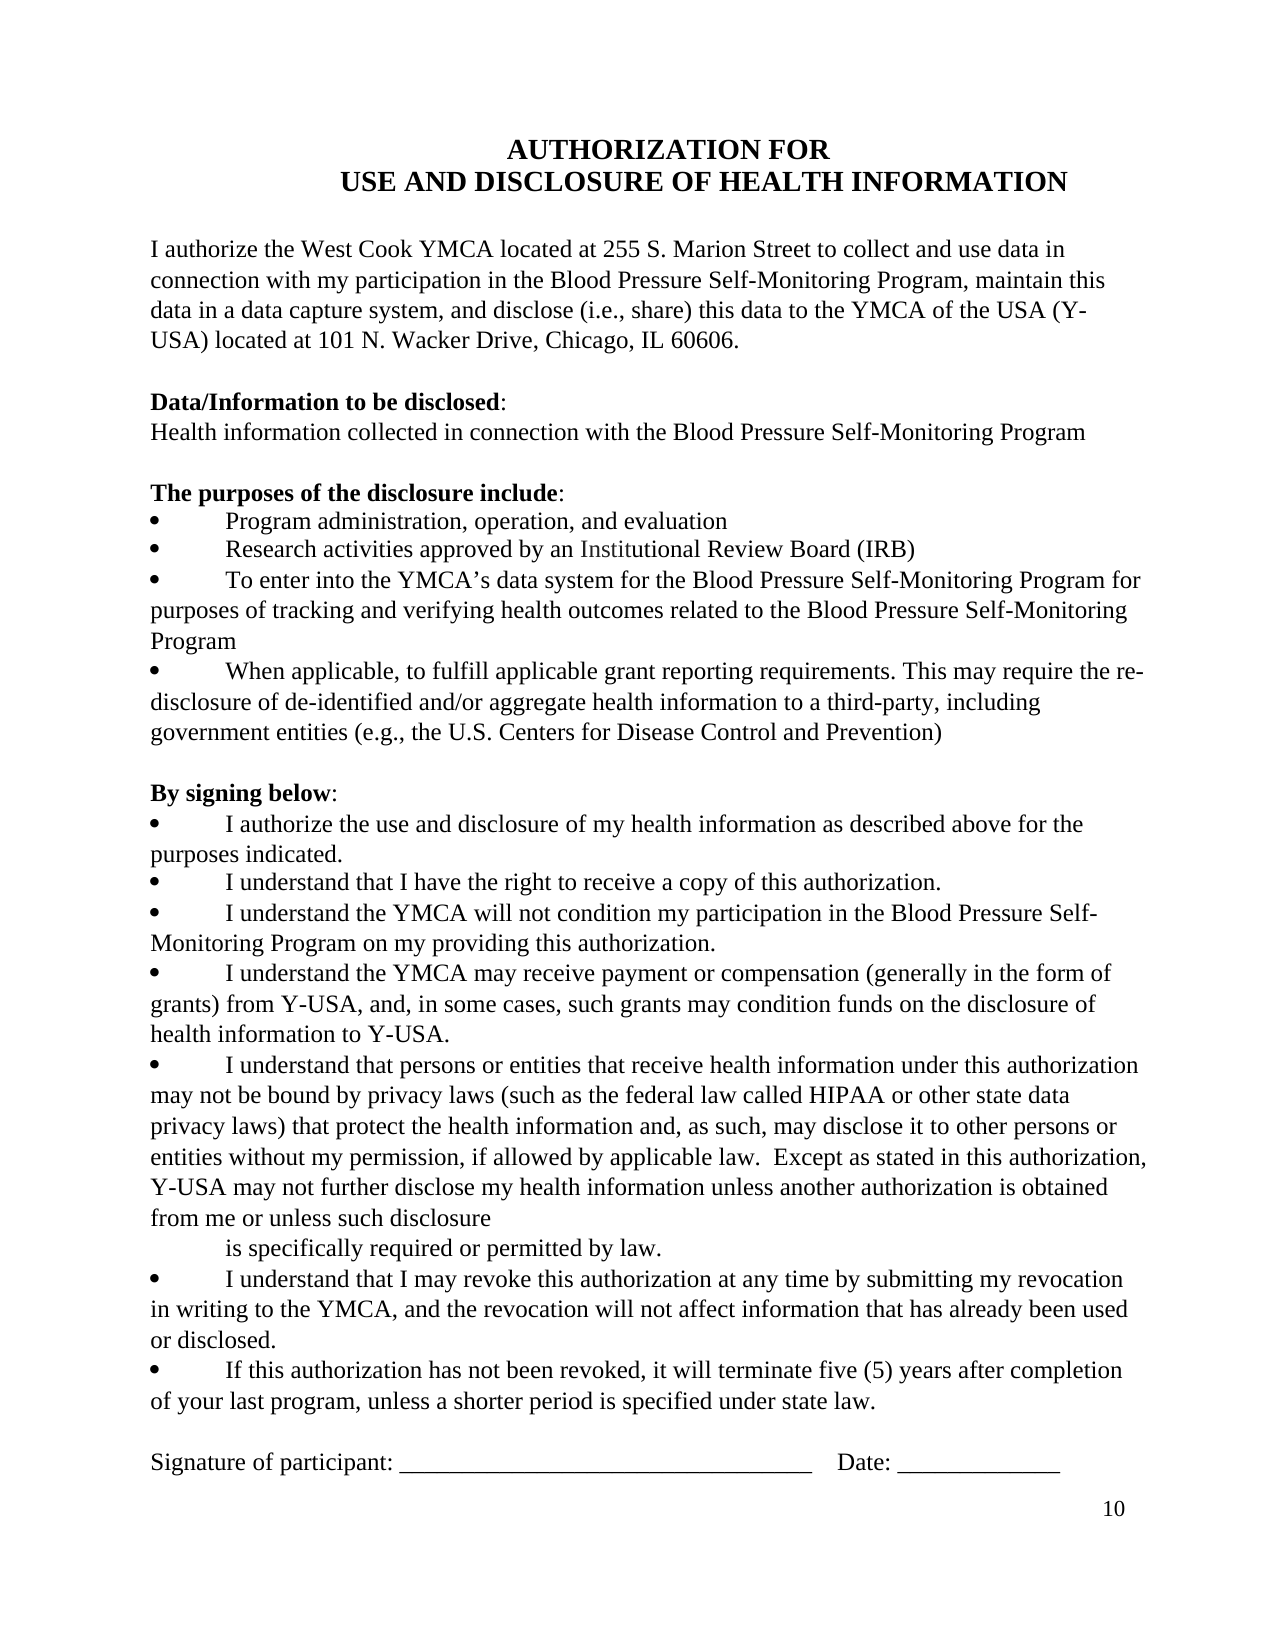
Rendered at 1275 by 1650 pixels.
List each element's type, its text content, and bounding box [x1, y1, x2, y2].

list If this authorization has not been revoked, it will terminate five (5) years after completion of your last program, unless a shorter period is specified under state law. [150, 1354, 1135, 1415]
list I understand the YMCA will not condition my participation in the Blood Pressure Self- Monitoring Program on my providing this authorization. [150, 896, 1155, 957]
list I understand that persons or entities that receive health information under this authorization may not be bound by privacy laws (such as the federal law called HIPAA or other state data privacy laws) that protect the health information and, as such, may disclose it to other persons or entities without my permission, if allowed by applicable law. Except as stated in this authorization, Y-USA may not further disclose my health information unless another authorization is obtained from me or unless such disclosure [150, 1048, 1149, 1232]
list Program administration, operation, and evaluation [150, 507, 1155, 535]
list I understand the YMCA may receive payment or compensation (generally in the form of grants) from Y-USA, and, in some cases, such grants may condition funds on the disclosure of health information to Y-USA. [150, 957, 1147, 1048]
list I understand that I have the right to receive a copy of this authorization. [150, 868, 1155, 896]
text By signing below: [150, 779, 1155, 807]
text Signature of participant: _________________________________ Date: _____________ [150, 1448, 1155, 1476]
text is specifically required or permitted by law. [225, 1234, 1155, 1262]
text I authorize the West Cook YMCA located at 255 S. Marion Street to collect and use data in connection with my participation in the Blood Pressure Self-Monitoring Program, maintain this data in a data capture system, and disclose (i.e., share) this data to the YMCA of the USA (Y- USA) located at 101 N. Wacker Drive, Chicago, IL 60606. [150, 233, 1151, 354]
text Data/Information to be disclosed: [150, 388, 1155, 415]
list To enter into the YMCA’s data system for the Blood Pressure Self-Monitoring Program for purposes of tracking and verifying health outcomes related to the Blood Pressure Self-Monitoring Program [150, 563, 1152, 654]
text The purposes of the disclosure include: [150, 479, 1155, 507]
text Health information collected in connection with the Blood Pressure Self-Monitoring Program [150, 418, 1155, 446]
list I authorize the use and disclosure of my health information as described above for the purposes indicated. [150, 807, 1127, 868]
list When applicable, to fulfill applicable grant reporting requirements. This may require the re-disclosure of de-identified and/or aggregate health information to a third-party, including government entities (e.g., the U.S. Centers for Disease Control and Prevention) [150, 654, 1144, 746]
list I understand that I may revoke this authorization at any time by submitting my revocation in writing to the YMCA, and the revocation will not affect information that has already been used or disclosed. [150, 1262, 1144, 1354]
list Research activities approved by an Institutional Review Board (IRB) [150, 535, 1155, 563]
